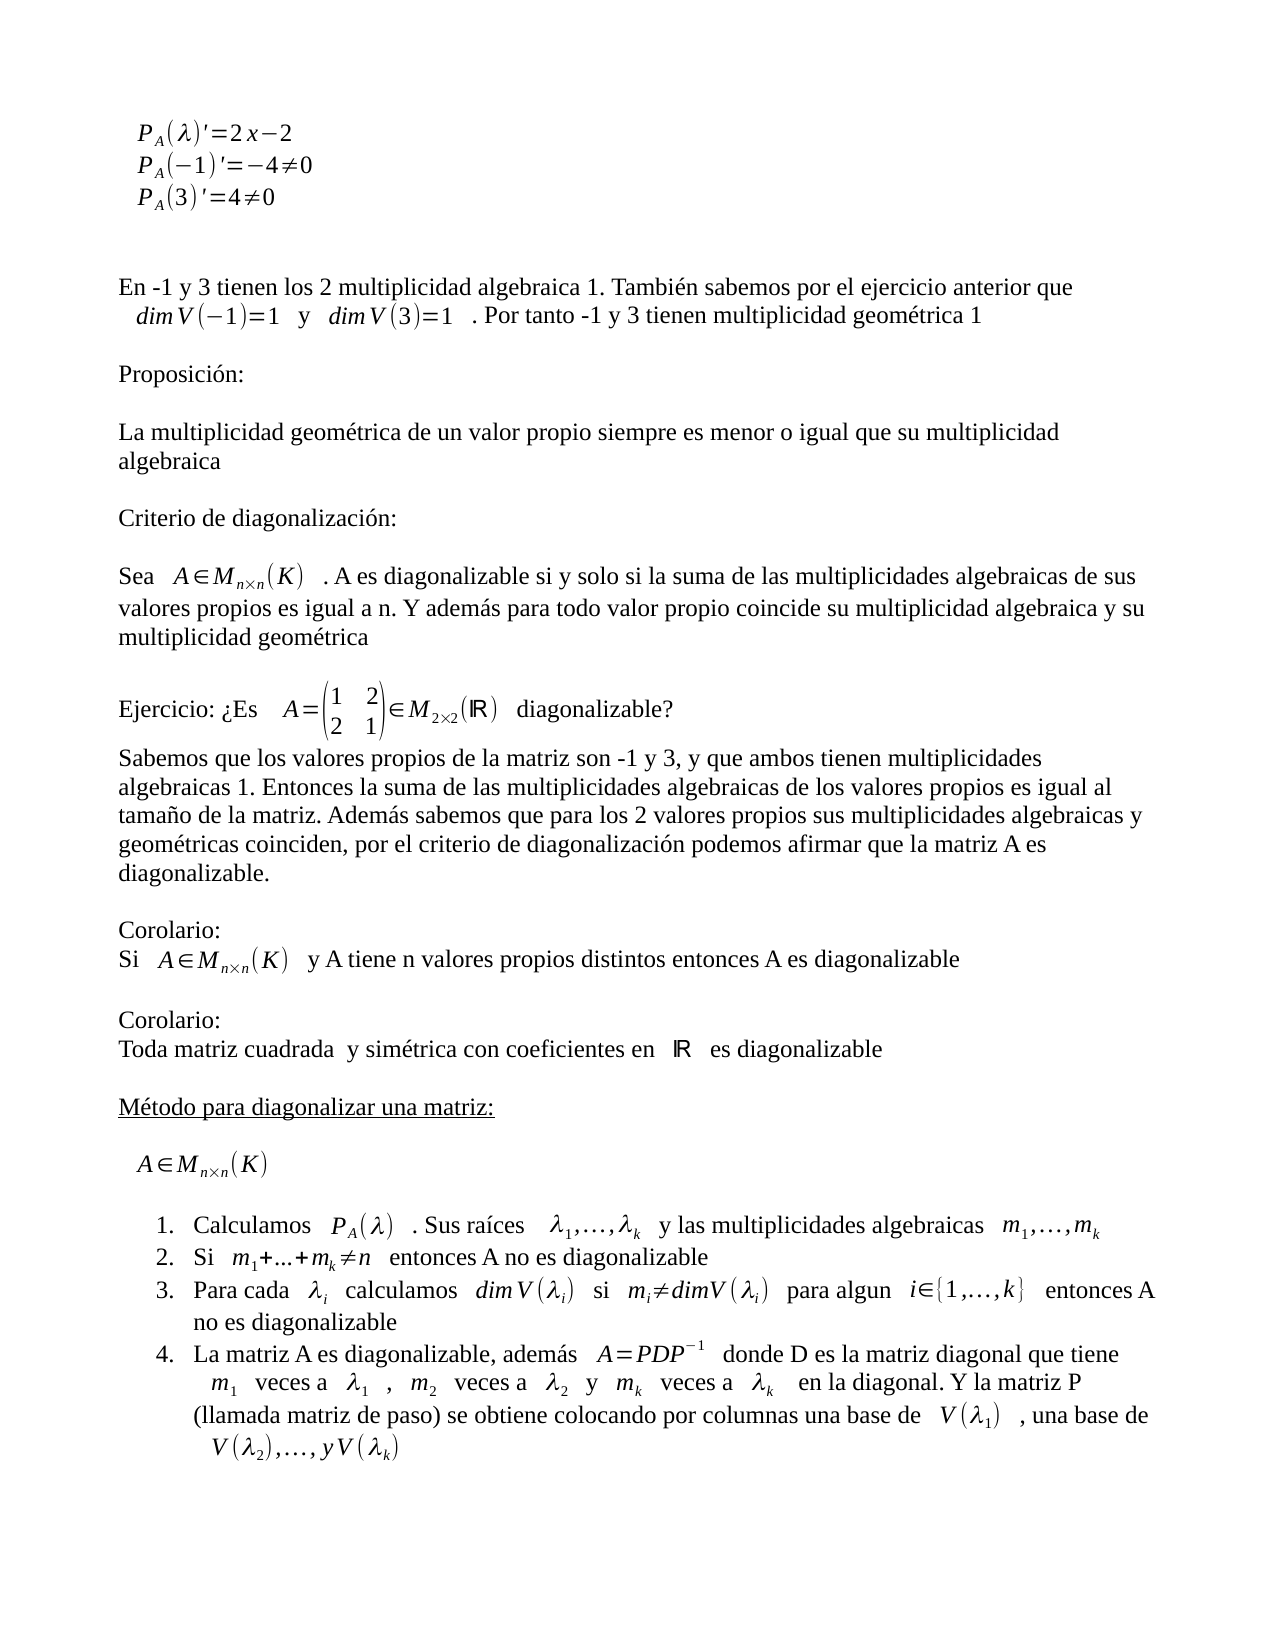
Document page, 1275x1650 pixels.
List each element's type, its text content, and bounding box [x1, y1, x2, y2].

text Sabemos que los valores propios de la matriz son -1 y 3, y que ambos tienen multiplicidades algebraicas 1. Entonces la suma de las multiplicidades algebraicas de los valores propios es igual al tamaño de la matriz. Además sabemos que para los 2 valores propios sus multiplicidades algebraicas y geométricas coinciden, por el criterio de diagonalización podemos afirmar que la matriz A es diagonalizable. [118, 743, 1157, 887]
text Sea. A es diagonalizable si y solo si la suma de las multiplicidades algebraicas de sus valores propios es igual a n. Y además para todo valor propio coincide su multiplicidad algebraica y su multiplicidad geométrica [118, 561, 1157, 651]
list Sientonces A no es diagonalizable [156, 1242, 1157, 1275]
text La multiplicidad geométrica de un valor propio siempre es menor o igual que su multiplicidad algebraica [118, 417, 1157, 474]
list Calculamos. Sus raíces y las multiplicidades algebraicas [156, 1210, 1157, 1242]
list Para cadacalculamossipara algunentonces A no es diagonalizable [156, 1275, 1157, 1336]
list La matriz A es diagonalizable, ademásdonde D es la matriz diagonal que tiene veces a,veces ayveces a en la diagonal. Y la matriz P (llamada matriz de paso) se obtiene colocando por columnas una base de, una base de [156, 1336, 1157, 1464]
text Toda matriz cuadrada y simétrica con coeficientes enes diagonalizable [118, 1034, 1157, 1063]
text Criterio de diagonalización: [118, 503, 1157, 532]
text Corolario: [118, 1006, 1157, 1034]
text Proposición: [118, 359, 1157, 388]
text Siy A tiene n valores propios distintos entonces A es diagonalizable [118, 944, 1157, 977]
text Corolario: [118, 916, 1157, 944]
text Método para diagonalizar una matriz: [118, 1092, 1157, 1121]
text Ejercicio: ¿Es diagonalizable? [118, 679, 1157, 743]
text En -1 y 3 tienen los 2 multiplicidad algebraica 1. También sabemos por el ejercicio anterior que y. Por tanto -1 y 3 tienen multiplicidad geométrica 1 [118, 272, 1157, 331]
